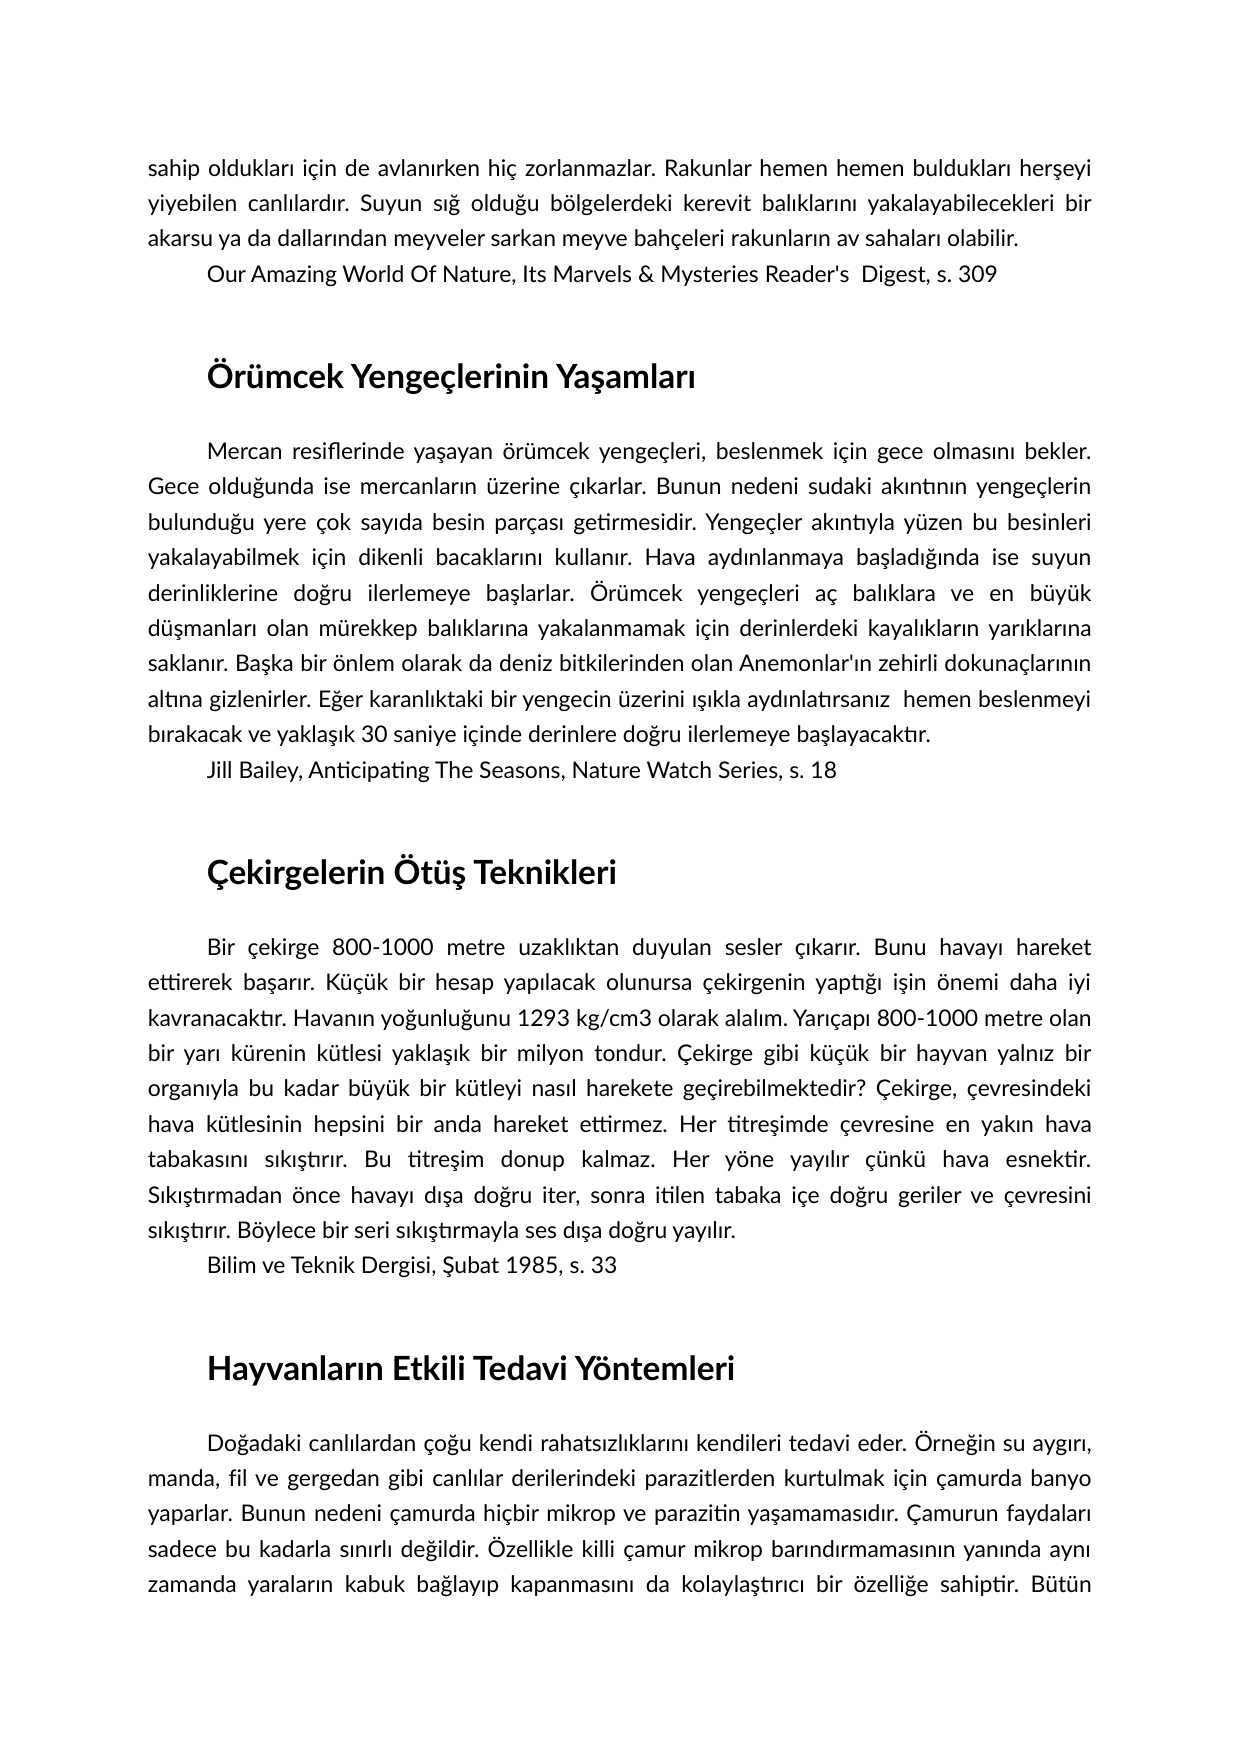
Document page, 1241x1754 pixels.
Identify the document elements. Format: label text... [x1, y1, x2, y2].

text sahip oldukları için de avlanırken hiç zorlanmazlar. Rakunlar hemen hemen buldukları herşeyi yiyebilen canlılardır. Suyun sığ olduğu bölgelerdeki kerevit balıklarını yakalayabilecekleri bir akarsu ya da dallarından meyveler sarkan meyve bahçeleri rakunların av sahaları olabilir. [148, 148, 1093, 254]
text Jill Bailey, Anticipating The Seasons, Nature Watch Series, s. 18 [148, 750, 1093, 785]
text Mercan resiflerinde yaşayan örümcek yengeçleri, beslenmek için gece olmasını bekler. Gece olduğunda ise mercanların üzerine çıkarlar. Bunun nedeni sudaki akıntının yengeçlerin bulunduğu yere çok sayıda besin parçası getirmesidir. Yengeçler akıntıyla yüzen bu besinleri yakalayabilmek için dikenli bacaklarını kullanır. Hava aydınlanmaya başladığında ise suyun derinliklerine doğru ilerlemeye başlarlar. Örümcek yengeçleri aç balıklara ve en büyük düşmanları olan mürekkep balıklarına yakalanmamak için derinlerdeki kayalıkların yarıklarına saklanır. Başka bir önlem olarak da deniz bitkilerinden olan Anemonlar'ın zehirli dokunaçlarının altına gizlenirler. Eğer karanlıktaki bir yengecin üzerini ışıkla aydınlatırsanız hemen beslenmeyi bırakacak ve yaklaşık 30 saniye içinde derinlere doğru ilerlemeye başlayacaktır. [148, 431, 1093, 750]
text Bilim ve Teknik Dergisi, Şubat 1985, s. 33 [148, 1246, 1093, 1281]
subtitle Hayvanların Etkili Tedavi Yöntemleri [148, 1352, 1093, 1387]
text Doğadaki canlılardan çoğu kendi rahatsızlıklarını kendileri tedavi eder. Örneğin su aygırı, manda, fil ve gergedan gibi canlılar derilerindeki parazitlerden kurtulmak için çamurda banyo yaparlar. Bunun nedeni çamurda hiçbir mikrop ve parazitin yaşamamasıdır. Çamurun faydaları sadece bu kadarla sınırlı değildir. Özellikle killi çamur mikrop barındırmamasının yanında aynı zamanda yaraların kabuk bağlayıp kapanmasını da kolaylaştırıcı bir özelliğe sahiptir. Bütün [148, 1423, 1093, 1600]
subtitle Çekirgelerin Ötüş Teknikleri [148, 856, 1093, 891]
text Our Amazing World Of Nature, Its Marvels & Mysteries Reader's Digest, s. 309 [148, 254, 1093, 289]
text Bir çekirge 800-1000 metre uzaklıktan duyulan sesler çıkarır. Bunu havayı hareket ettirerek başarır. Küçük bir hesap yapılacak olunursa çekirgenin yaptığı işin önemi daha iyi kavranacaktır. Havanın yoğunluğunu 1293 kg/cm3 olarak alalım. Yarıçapı 800-1000 metre olan bir yarı kürenin kütlesi yaklaşık bir milyon tondur. Çekirge gibi küçük bir hayvan yalnız bir organıyla bu kadar büyük bir kütleyi nasıl harekete geçirebilmektedir? Çekirge, çevresindeki hava kütlesinin hepsini bir anda hareket ettirmez. Her titreşimde çevresine en yakın hava tabakasını sıkıştırır. Bu titreşim donup kalmaz. Her yöne yayılır çünkü hava esnektir. Sıkıştırmadan önce havayı dışa doğru iter, sonra itilen tabaka içe doğru geriler ve çevresini sıkıştırır. Böylece bir seri sıkıştırmayla ses dışa doğru yayılır. [148, 927, 1093, 1246]
subtitle Örümcek Yengeçlerinin Yaşamları [148, 360, 1093, 396]
